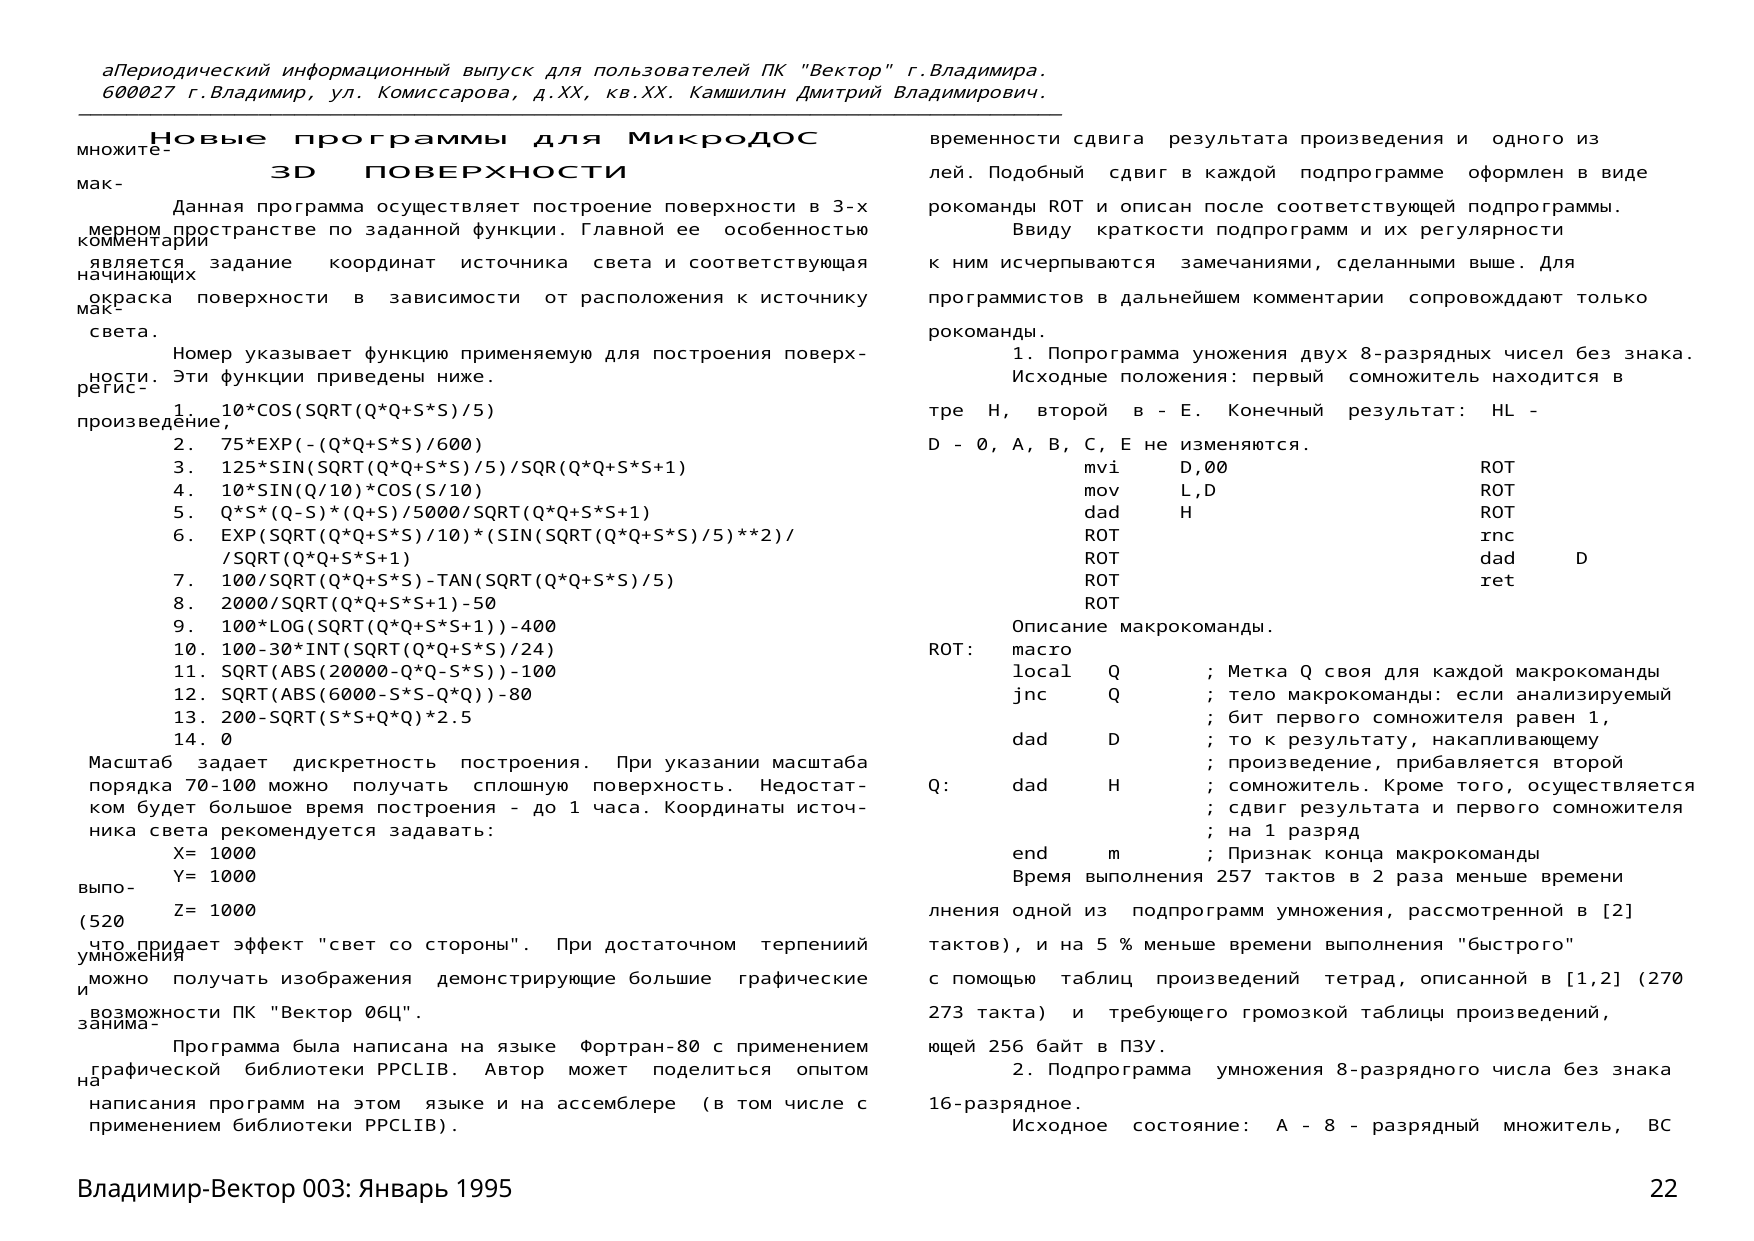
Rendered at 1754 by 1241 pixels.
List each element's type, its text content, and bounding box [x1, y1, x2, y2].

text 12. SQRT(ABS(6000-S*S-Q*Q))-80 jnc Q ; тело макрокоманды: если анализируемый [77, 683, 1706, 705]
text 10. 100-30*INT(SQRT(Q*Q+S*S)/24) ROT: macro [77, 637, 1706, 660]
text Данная программа осуществляет построение поверхности в 3-х рокоманды ROT и описан после соответствующей подпрограммы. [77, 194, 1706, 217]
text является задание координат источника света и соответствующая к ним исчерпываются замечаниями, сделанными выше. Для начинающих [77, 251, 1706, 285]
text 13. 200-SQRT(S*S+Q*Q)*2.5 ; бит первого сомножителя равен 1, [77, 705, 1706, 728]
text 5. Q*S*(Q-S)*(Q+S)/5000/SQRT(Q*Q+S*S+1) dad H ROT [77, 501, 1706, 524]
text мерном пространстве по заданной функции. Главной ее особенностью Ввиду краткости подпрограмм и их регулярности комментарии [77, 217, 1706, 251]
text ком будет большое время построения - до 1 часа. Координаты источ- ; сдвиг результата и первого сомножителя [77, 796, 1706, 819]
text Программа была написана на языке Фортран-80 с применением ющей 256 байт в ПЗУ. [77, 1034, 1706, 1057]
text ────────────────────────────────────────────────────────────────────────────────── [77, 103, 1706, 126]
text 3D ПОВЕРХНОСТИ лей. Подобный сдвиг в каждой подпрограмме оформлен в виде мак- [77, 160, 1706, 194]
text применением библиотеки PPCLIB). Исходное состояние: A - 8 - разрядный множитель, BC - [77, 1114, 1706, 1137]
text возможности ПК "Вектор 06Ц". 273 такта) и требующего громозкой таблицы произведений, занима- [77, 1001, 1706, 1034]
text Номер указывает функцию применяемую для построения поверх- 1. Попрограмма уножения двух 8-разрядных чисел без знака. [77, 342, 1706, 365]
text 3. 125*SIN(SQRT(Q*Q+S*S)/5)/SQR(Q*Q+S*S+1) mvi D,00 ROT [77, 456, 1706, 478]
text ности. Эти функции приведены ниже. Исходные положения: первый сомножитель находится в регис- [77, 365, 1706, 399]
text графической библиотеки PPCLIB. Автор может поделиться опытом 2. Подпрограмма умножения 8-разрядного числа без знака на [77, 1057, 1706, 1091]
text Масштаб задает дискретность построения. При указании масштаба ; произведение, прибавляется второй [77, 751, 1706, 773]
text 9. 100*LOG(SQRT(Q*Q+S*S+1))-400 Описание макрокоманды. [77, 614, 1706, 637]
text написания программ на этом языке и на ассемблере (в том числе с 16-разрядное. [77, 1091, 1706, 1114]
text 2. 75*EXP(-(Q*Q+S*S)/600) D - 0, A, B, C, E не изменяются. [77, 433, 1706, 456]
text ника света рекомендуется задавать: ; на 1 разряд [77, 819, 1706, 842]
text 11. SQRT(ABS(20000-Q*Q-S*S))-100 local Q ; Метка Q своя для каждой макрокоманды [77, 660, 1706, 683]
text 8. 2000/SQRT(Q*Q+S*S+1)-50 ROT [77, 592, 1706, 614]
text окраска поверхности в зависимости от расположения к источнику программистов в дальнейшем комментарии сопровожддают только мак- [77, 285, 1706, 319]
text 600027 г.Владимир, ул. Комиссарова, д.XX, кв.XX. Камшилин Дмитрий Владимирович. [77, 81, 1706, 103]
text 4. 10*SIN(Q/10)*COS(S/10) mov L,D ROT [77, 478, 1706, 501]
text 14. 0 dad D ; то к результату, накапливающему [77, 728, 1706, 751]
text 1. 10*COS(SQRT(Q*Q+S*S)/5) тре H, второй в - E. Конечный результат: HL - произведение, [77, 399, 1706, 433]
text Hовые программы для МикроДОС временности сдвига результата произведения и одного из множите- [77, 126, 1706, 160]
text Z= 1000 лнения одной из подпрограмм умножения, рассмотренной в [2] (520 [77, 898, 1706, 932]
text Y= 1000 Время выполнения 257 тактов в 2 раза меньше времени выпо- [77, 864, 1706, 898]
text аПериодический информационный выпуск для пользователей ПК "Вектор" г.Владимира. [77, 58, 1706, 81]
text X= 1000 end m ; Признак конца макрокоманды [77, 842, 1706, 864]
text можно получать изображения демонстрирующие большие графические с помощью таблиц произведений тетрад, описанной в [1,2] (270 и [77, 966, 1706, 1001]
text порядка 70-100 можно получать сплошную поверхность. Недостат- Q: dad H ; сомножитель. Кроме того, осуществляется [77, 773, 1706, 796]
text света. рокоманды. [77, 319, 1706, 342]
text 7. 100/SQRT(Q*Q+S*S)-TAN(SQRT(Q*Q+S*S)/5) ROT ret [77, 569, 1706, 592]
text что придает эффект "свет со стороны". При достаточном терпениий тактов), и на 5 % меньше времени выполнения "быстрого" умножения [77, 932, 1706, 966]
text 6. EXP(SQRT(Q*Q+S*S)/10)*(SIN(SQRT(Q*Q+S*S)/5)**2)/ ROT rnc [77, 524, 1706, 546]
text /SQRT(Q*Q+S*S+1) ROT dad D [77, 546, 1706, 569]
